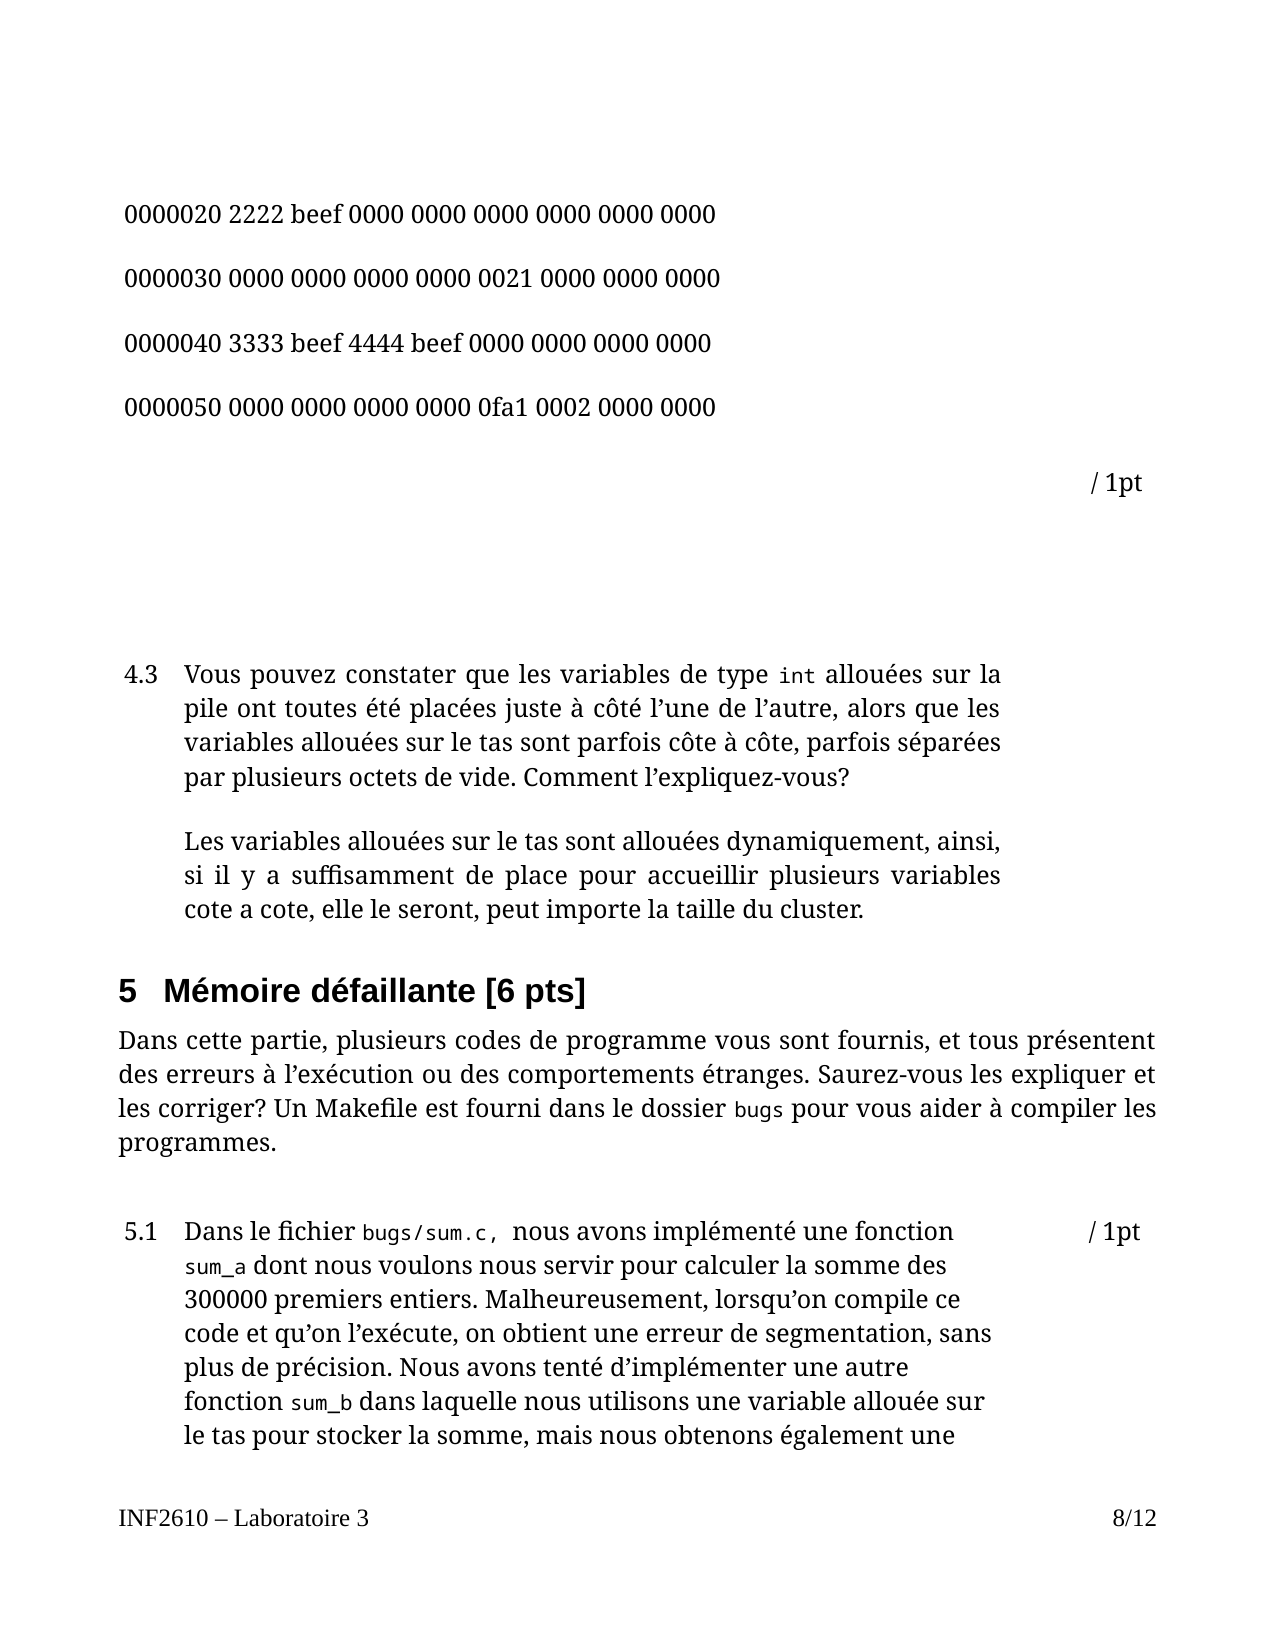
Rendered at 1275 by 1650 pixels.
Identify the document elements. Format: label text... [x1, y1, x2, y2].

subtitle Mémoire défaillante [6 pts] [118, 971, 1157, 1010]
table_header Dans le fichier bugs/sum.c, nous avons implémenté une fonction sum_a dont nous voulons nous servir pour calculer la somme des 300000 premiers entiers. Malheureusement, lorsqu’on compile ce code et qu’on l’exécute, on obtient une erreur de segmentation, sans plus de précision. Nous avons tenté d’implémenter une autre fonction sum_b dans laquelle nous utilisons une variable allouée sur le tas pour stocker la somme, mais nous obtenons également une [118, 1193, 1007, 1457]
table_cell 0000020 2222 beef 0000 0000 0000 0000 0000 0000 0000030 0000 0000 0000 0000 0021 0000 0000 0000 0000040 3333 beef 4444 beef 0000 0000 0000 0000 0000050 0000 0000 0000 0000 0fa1 0002 0000 0000 [118, 176, 1007, 444]
table_cell [1077, 176, 1157, 444]
table_cell [1008, 176, 1077, 444]
table_header [1007, 1193, 1076, 1457]
text Dans cette partie, plusieurs codes de programme vous sont fournis, et tous présentent des erreurs à l’exécution ou des comportements étranges. Saurez-vous les expliquer et les corriger? Un Makefile est fourni dans le dossier bugs pour vous aider à compiler les programmes. [118, 1022, 1157, 1158]
table_header / 1pt [1076, 1193, 1157, 1457]
table_cell Vous pouvez constater que les variables de type int allouées sur la pile ont toutes été placées juste à côté l’une de l’autre, alors que les variables allouées sur le tas sont parfois côte à côte, parfois séparées par plusieurs octets de vide. Comment l’expliquez-vous? Les variables allouées sur le tas sont allouées dynamiquement, ainsi, si il y a suffisamment de place pour accueillir plusieurs variables cote a cote, elle le seront, peut importe la taille du cluster. [118, 444, 1007, 946]
table_cell / 1pt [1077, 444, 1157, 946]
table_cell [1008, 444, 1077, 946]
